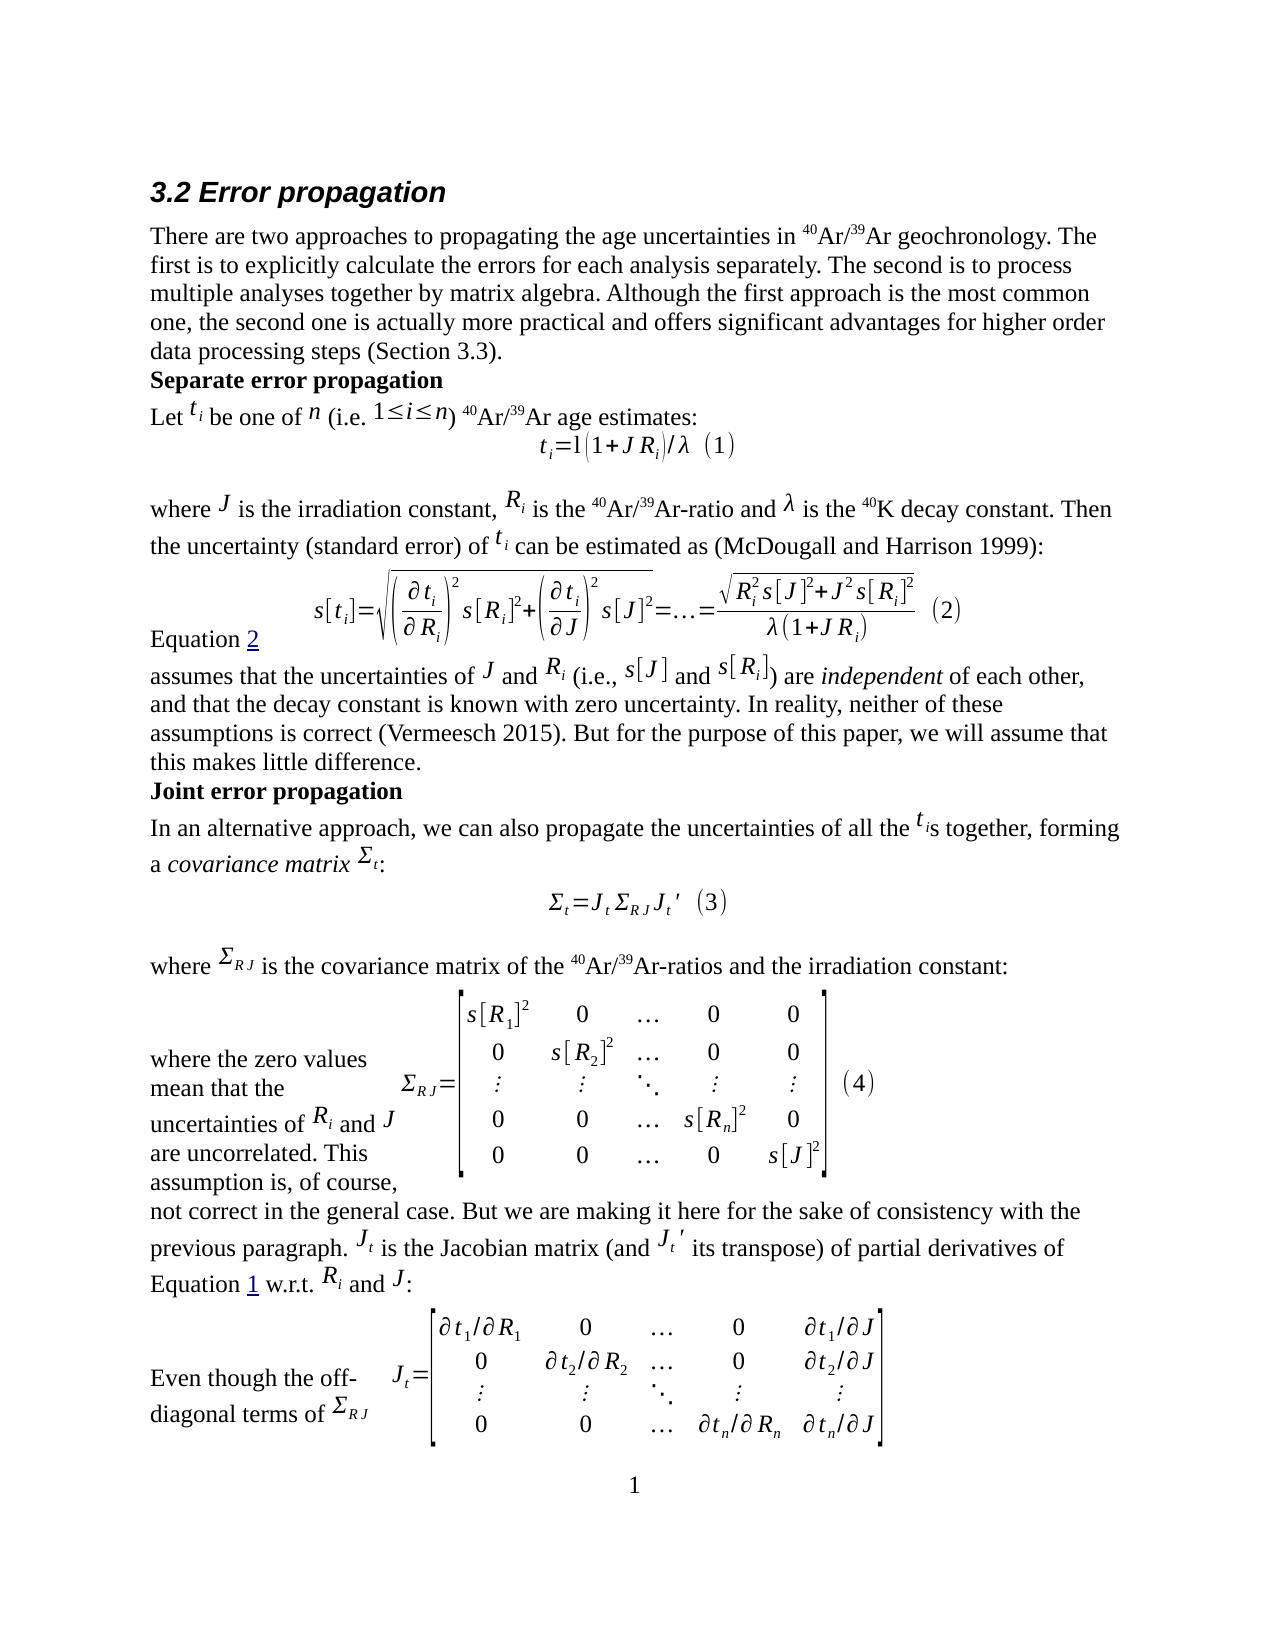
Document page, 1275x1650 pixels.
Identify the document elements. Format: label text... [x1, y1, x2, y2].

subtitle 3.2 Error propagation [150, 175, 1125, 208]
text Even though the off-diagonal terms of are zero, those of generally are not. In other words, the uncertainties of the different age estimates are correlated with each other. This is important if we want to further process those estimates to calculate a weighted average, say. [882, 1363, 1125, 1428]
text where the zero values mean that the uncertainties of and are uncorrelated. This assumption is, of course, not correct in the general case. But we are making it here for the sake of consistency with the previous paragraph. is the Jacobian matrix (and its transpose) of partial derivatives of Equation 1 w.r.t. and : [150, 1044, 1125, 1298]
text Even though the off-diagonal terms of are zero, those of generally are not. In other words, the uncertainties of the different age estimates are correlated with each other. This is important if we want to further process those estimates to calculate a weighted average, say. [150, 1363, 431, 1428]
text Even though the off-diagonal terms of are zero, those of generally are not. In other words, the uncertainties of the different age estimates are correlated with each other. This is important if we want to further process those estimates to calculate a weighted average, say. [432, 1363, 881, 1428]
text There are two approaches to propagating the age uncertainties in 40Ar/39Ar geochronology. The first is to explicitly calculate the errors for each analysis separately. The second is to process multiple analyses together by matrix algebra. Although the first approach is the most common one, the second one is actually more practical and offers significant advantages for higher order data processing steps (Section 3.3). Separate error propagation Let be one of (i.e. ) 40Ar/39Ar age estimates: [150, 221, 1125, 430]
text Equation 2 assumes that the uncertainties of and (i.e., and ) are independent of each other, and that the decay constant is known with zero uncertainty. In reality, neither of these assumptions is correct (Vermeesch 2015). But for the purpose of this paper, we will assume that this makes little difference. Joint error propagation In an alternative approach, we can also propagate the uncertainties of all the s together, forming a covariance matrix : [150, 624, 1125, 878]
text where is the covariance matrix of the 40Ar/39Ar-ratios and the irradiation constant: [150, 943, 1125, 979]
text where is the irradiation constant, is the 40Ar/39Ar-ratio and is the 40K decay constant. Then the uncertainty (standard error) of can be estimated as (McDougall and Harrison 1999): [150, 486, 1125, 559]
